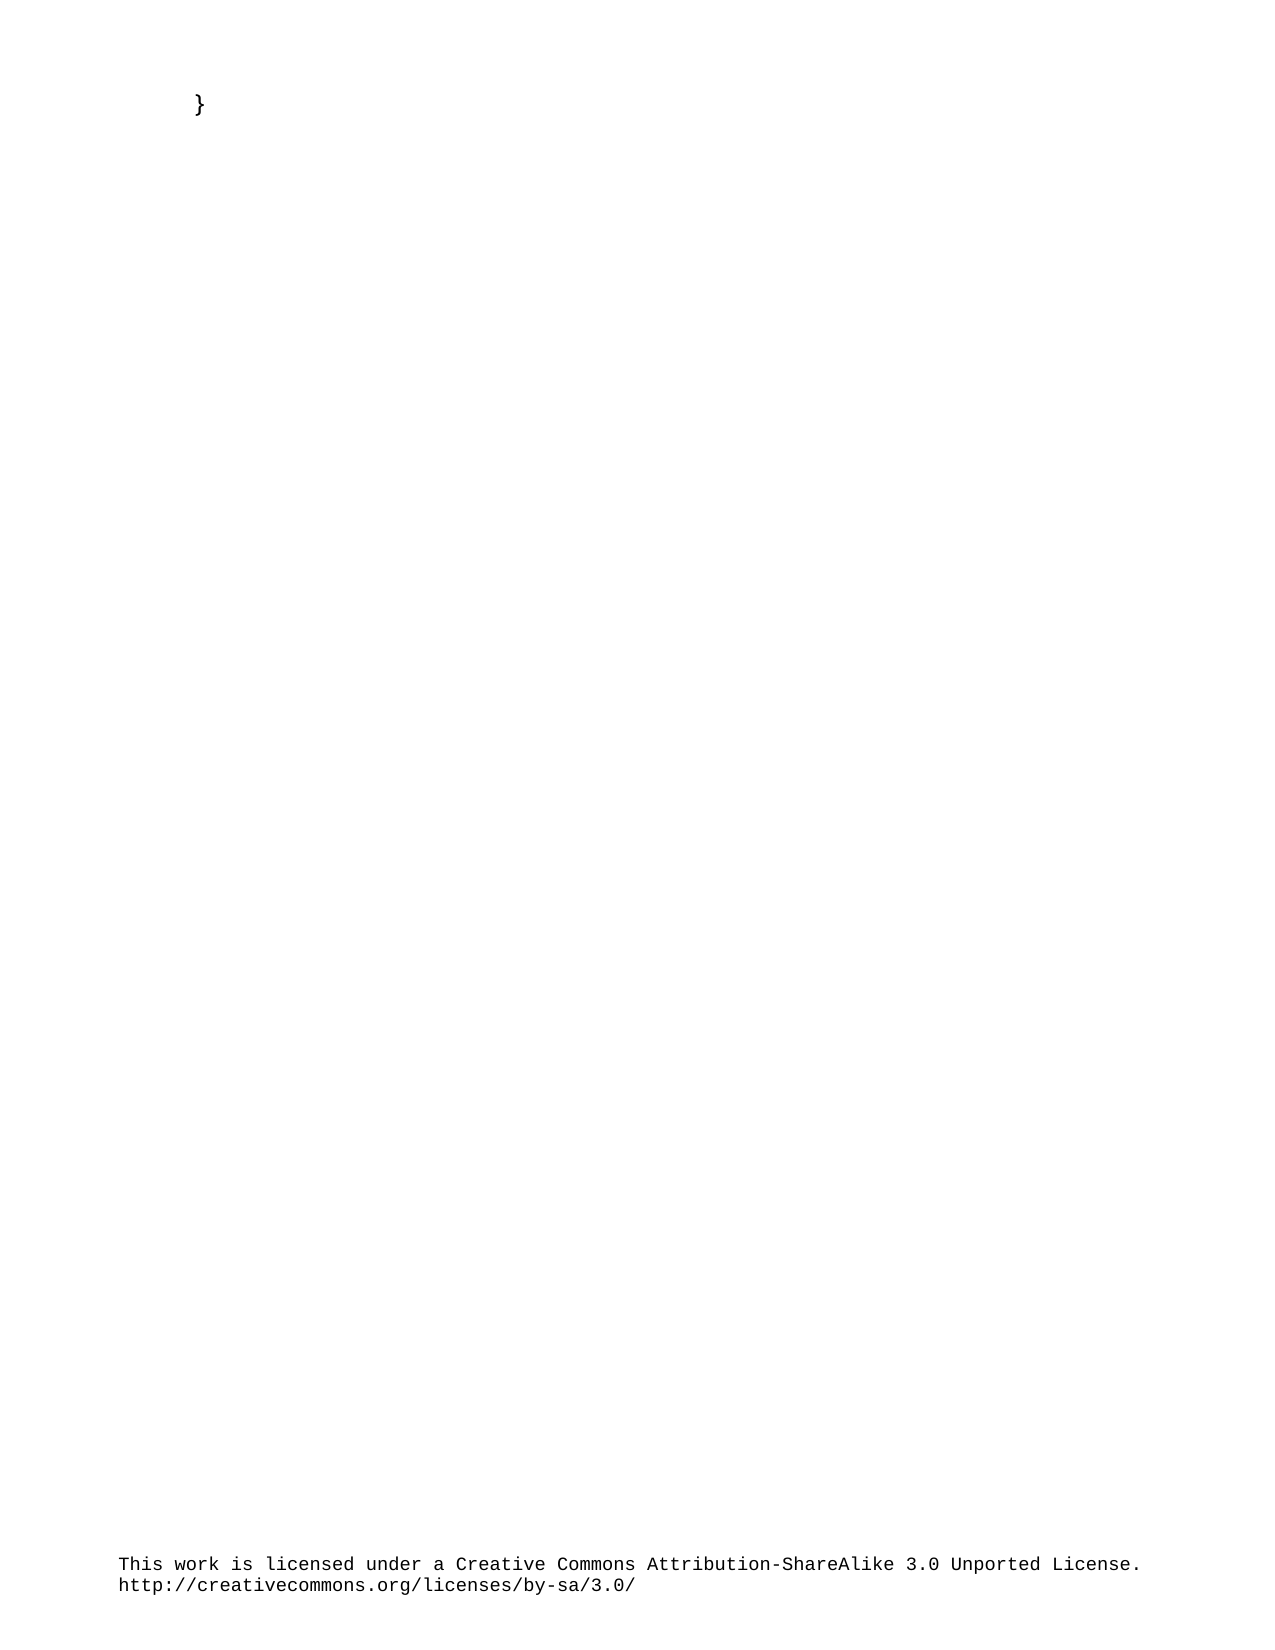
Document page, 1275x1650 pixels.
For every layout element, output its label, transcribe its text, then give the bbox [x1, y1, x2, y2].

text } [192, 86, 1157, 120]
